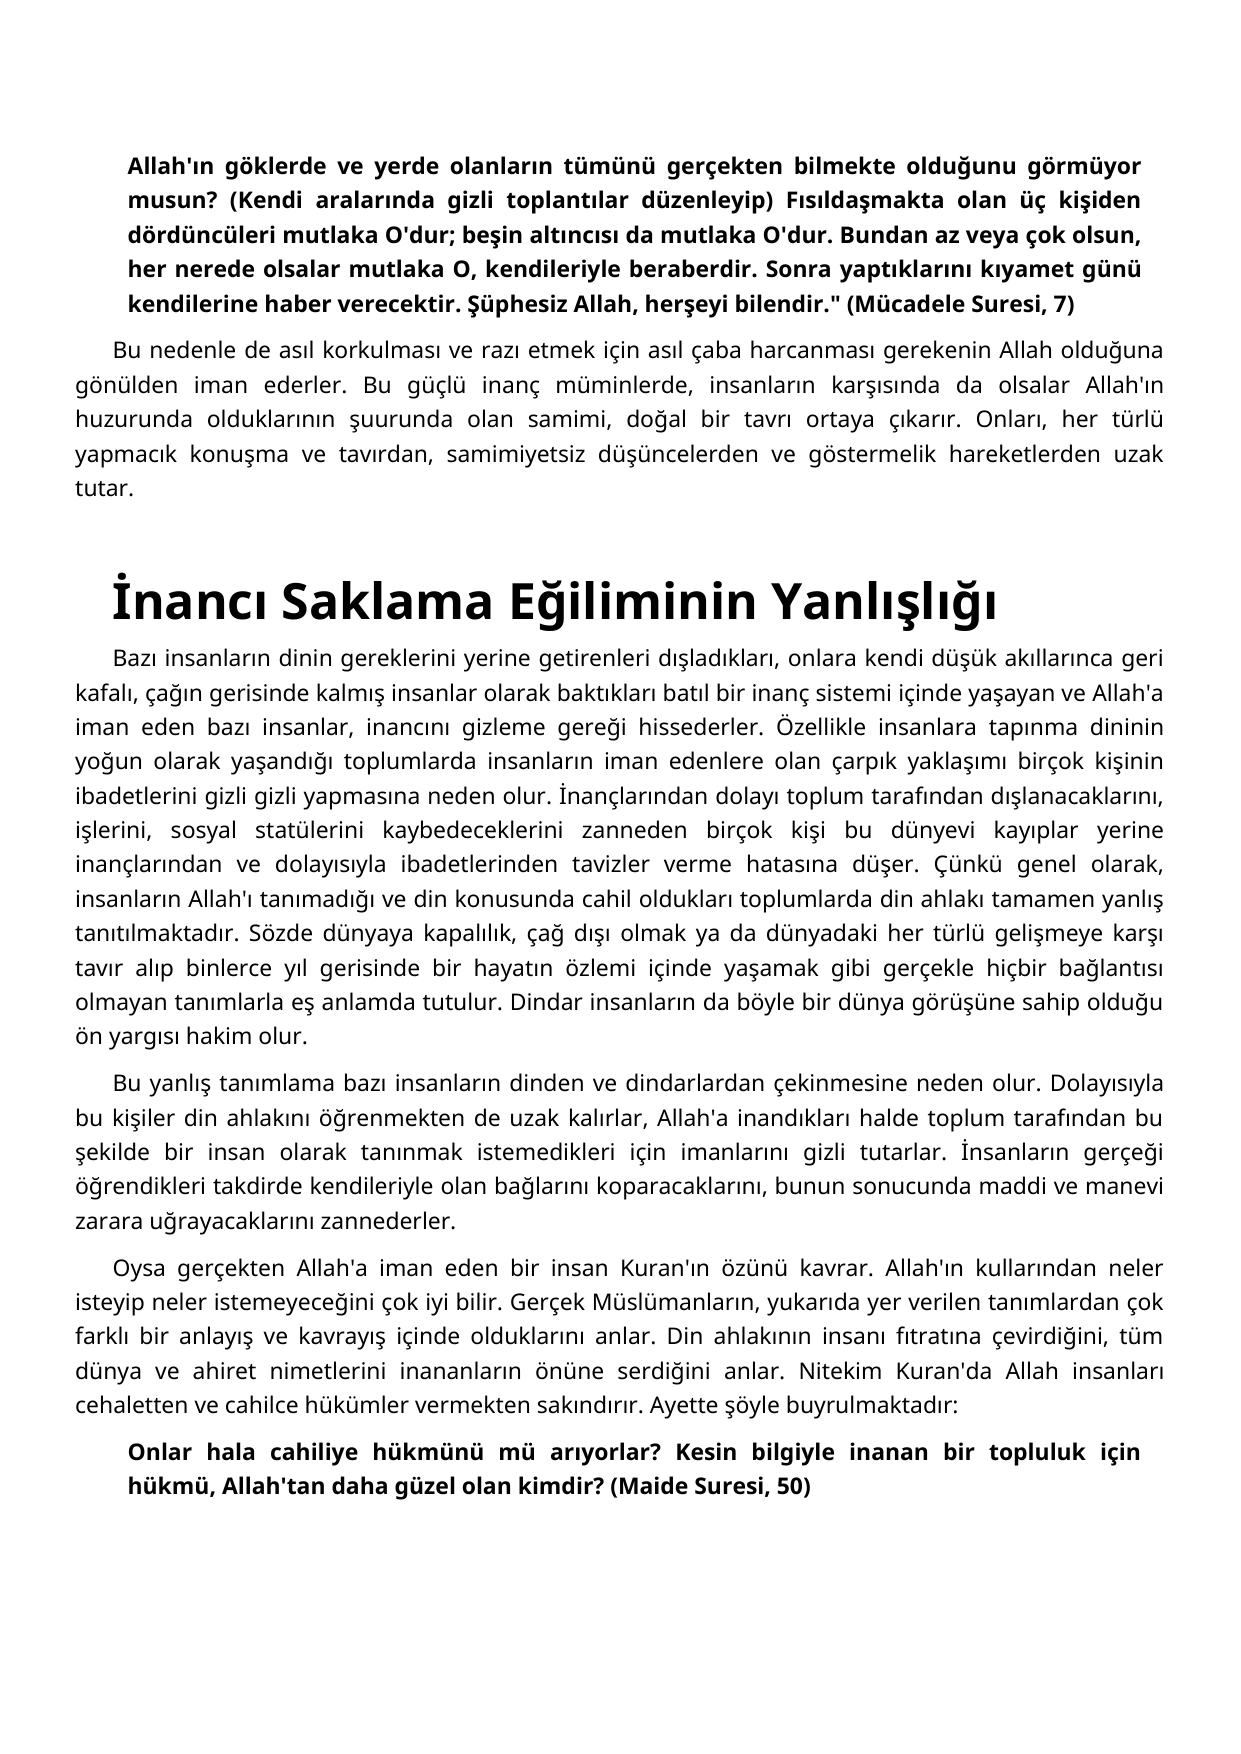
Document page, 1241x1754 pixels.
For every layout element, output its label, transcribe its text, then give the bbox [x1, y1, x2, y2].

text Oysa gerçekten Allah'a iman eden bir insan Kuran'ın özünü kavrar. Allah'ın kullarından neler isteyip neler istemeyeceğini çok iyi bilir. Gerçek Müslümanların, yukarıda yer verilen tanımlardan çok farklı bir anlayış ve kavrayış içinde olduklarını anlar. Din ahlakının insanı fıtratına çevirdiğini, tüm dünya ve ahiret nimetlerini inananların önüne serdiğini anlar. Nitekim Kuran'da Allah insanları cehaletten ve cahilce hükümler vermekten sakındırır. Ayette şöyle buyrulmaktadır: [75, 1251, 1165, 1420]
text Allah'ın göklerde ve yerde olanların tümünü gerçekten bilmekte olduğunu görmüyor musun? (Kendi aralarında gizli toplantılar düzenleyip) Fısıldaşmakta olan üç kişiden dördüncüleri mutlaka O'dur; beşin altıncısı da mutlaka O'dur. Bundan az veya çok olsun, her nerede olsalar mutlaka O, kendileriyle beraberdir. Sonra yaptıklarını kıyamet günü kendilerine haber verecektir. Şüphesiz Allah, herşeyi bilendir." (Mücadele Suresi, 7) [127, 150, 1143, 319]
text Bu nedenle de asıl korkulması ve razı etmek için asıl çaba harcanması gerekenin Allah olduğuna gönülden iman ederler. Bu güçlü inanç müminlerde, insanların karşısında da olsalar Allah'ın huzurunda olduklarının şuurunda olan samimi, doğal bir tavrı ortaya çıkarır. Onları, her türlü yapmacık konuşma ve tavırdan, samimiyetsiz düşüncelerden ve göstermelik hareketlerden uzak tutar. [75, 334, 1165, 503]
text Bazı insanların dinin gereklerini yerine getirenleri dışladıkları, onlara kendi düşük akıllarınca geri kafalı, çağın gerisinde kalmış insanlar olarak baktıkları batıl bir inanç sistemi içinde yaşayan ve Allah'a iman eden bazı insanlar, inancını gizleme gereği hissederler. Özellikle insanlara tapınma dininin yoğun olarak yaşandığı toplumlarda insanların iman edenlere olan çarpık yaklaşımı birçok kişinin ibadetlerini gizli gizli yapmasına neden olur. İnançlarından dolayı toplum tarafından dışlanacaklarını, işlerini, sosyal statülerini kaybedeceklerini zanneden birçok kişi bu dünyevi kayıplar yerine inançlarından ve dolayısıyla ibadetlerinden tavizler verme hatasına düşer. Çünkü genel olarak, insanların Allah'ı tanımadığı ve din konusunda cahil oldukları toplumlarda din ahlakı tamamen yanlış tanıtılmaktadır. Sözde dünyaya kapalılık, çağ dışı olmak ya da dünyadaki her türlü gelişmeye karşı tavır alıp binlerce yıl gerisinde bir hayatın özlemi içinde yaşamak gibi gerçekle hiçbir bağlantısı olmayan tanımlarla eş anlamda tutulur. Dindar insanların da böyle bir dünya görüşüne sahip olduğu ön yargısı hakim olur. [75, 642, 1165, 1051]
text Bu yanlış tanımlama bazı insanların dinden ve dindarlardan çekinmesine neden olur. Dolayısıyla bu kişiler din ahlakını öğrenmekten de uzak kalırlar, Allah'a inandıkları halde toplum tarafından bu şekilde bir insan olarak tanınmak istemedikleri için imanlarını gizli tutarlar. İnsanların gerçeği öğrendikleri takdirde kendileriyle olan bağlarını koparacaklarını, bunun sonucunda maddi ve manevi zarara uğrayacaklarını zannederler. [75, 1067, 1165, 1236]
text Onlar hala cahiliye hükmünü mü arıyorlar? Kesin bilgiyle inanan bir topluluk için hükmü, Allah'tan daha güzel olan kimdir? (Maide Suresi, 50) [127, 1436, 1143, 1501]
subtitle İnancı Saklama Eğiliminin Yanlışlığı [112, 566, 1165, 634]
